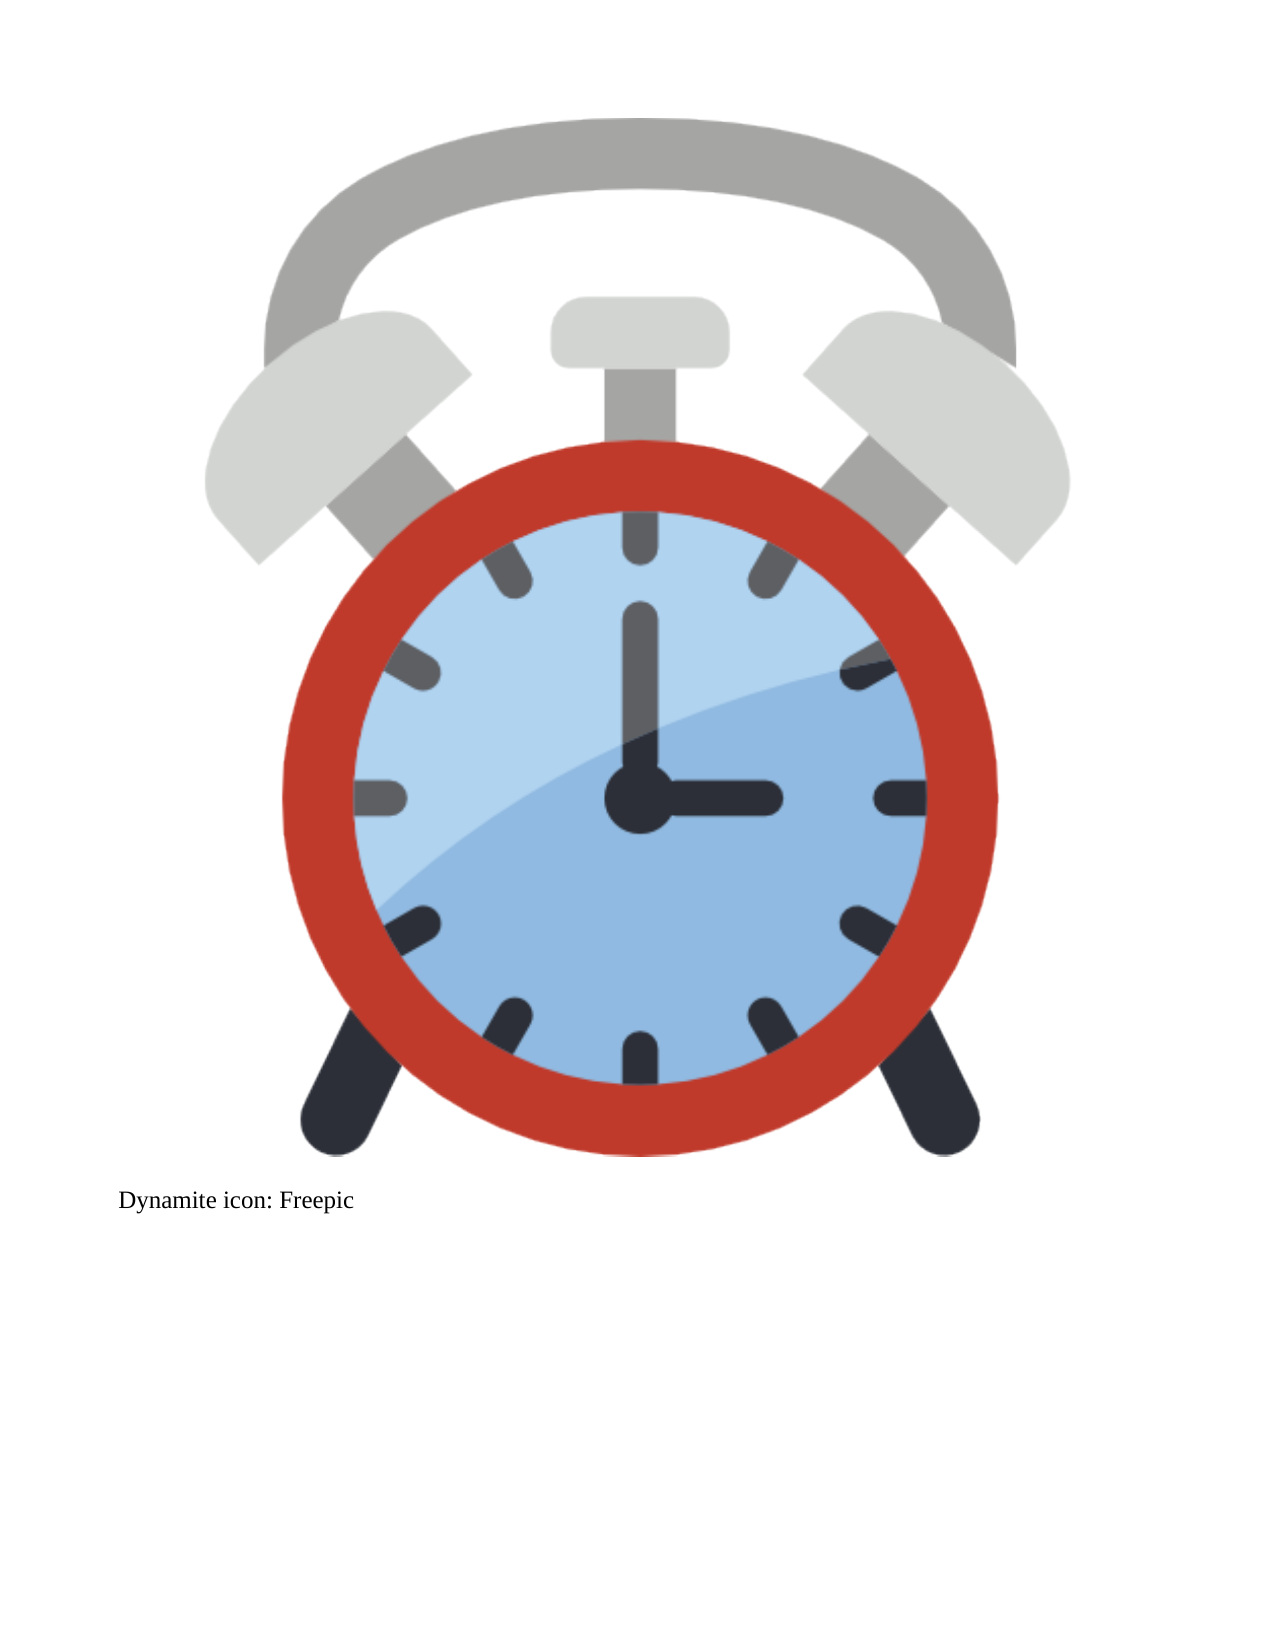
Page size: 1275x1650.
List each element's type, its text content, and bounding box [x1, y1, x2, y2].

picture [118, 118, 1157, 1157]
text Dynamite icon: Freepic [118, 1186, 1157, 1214]
